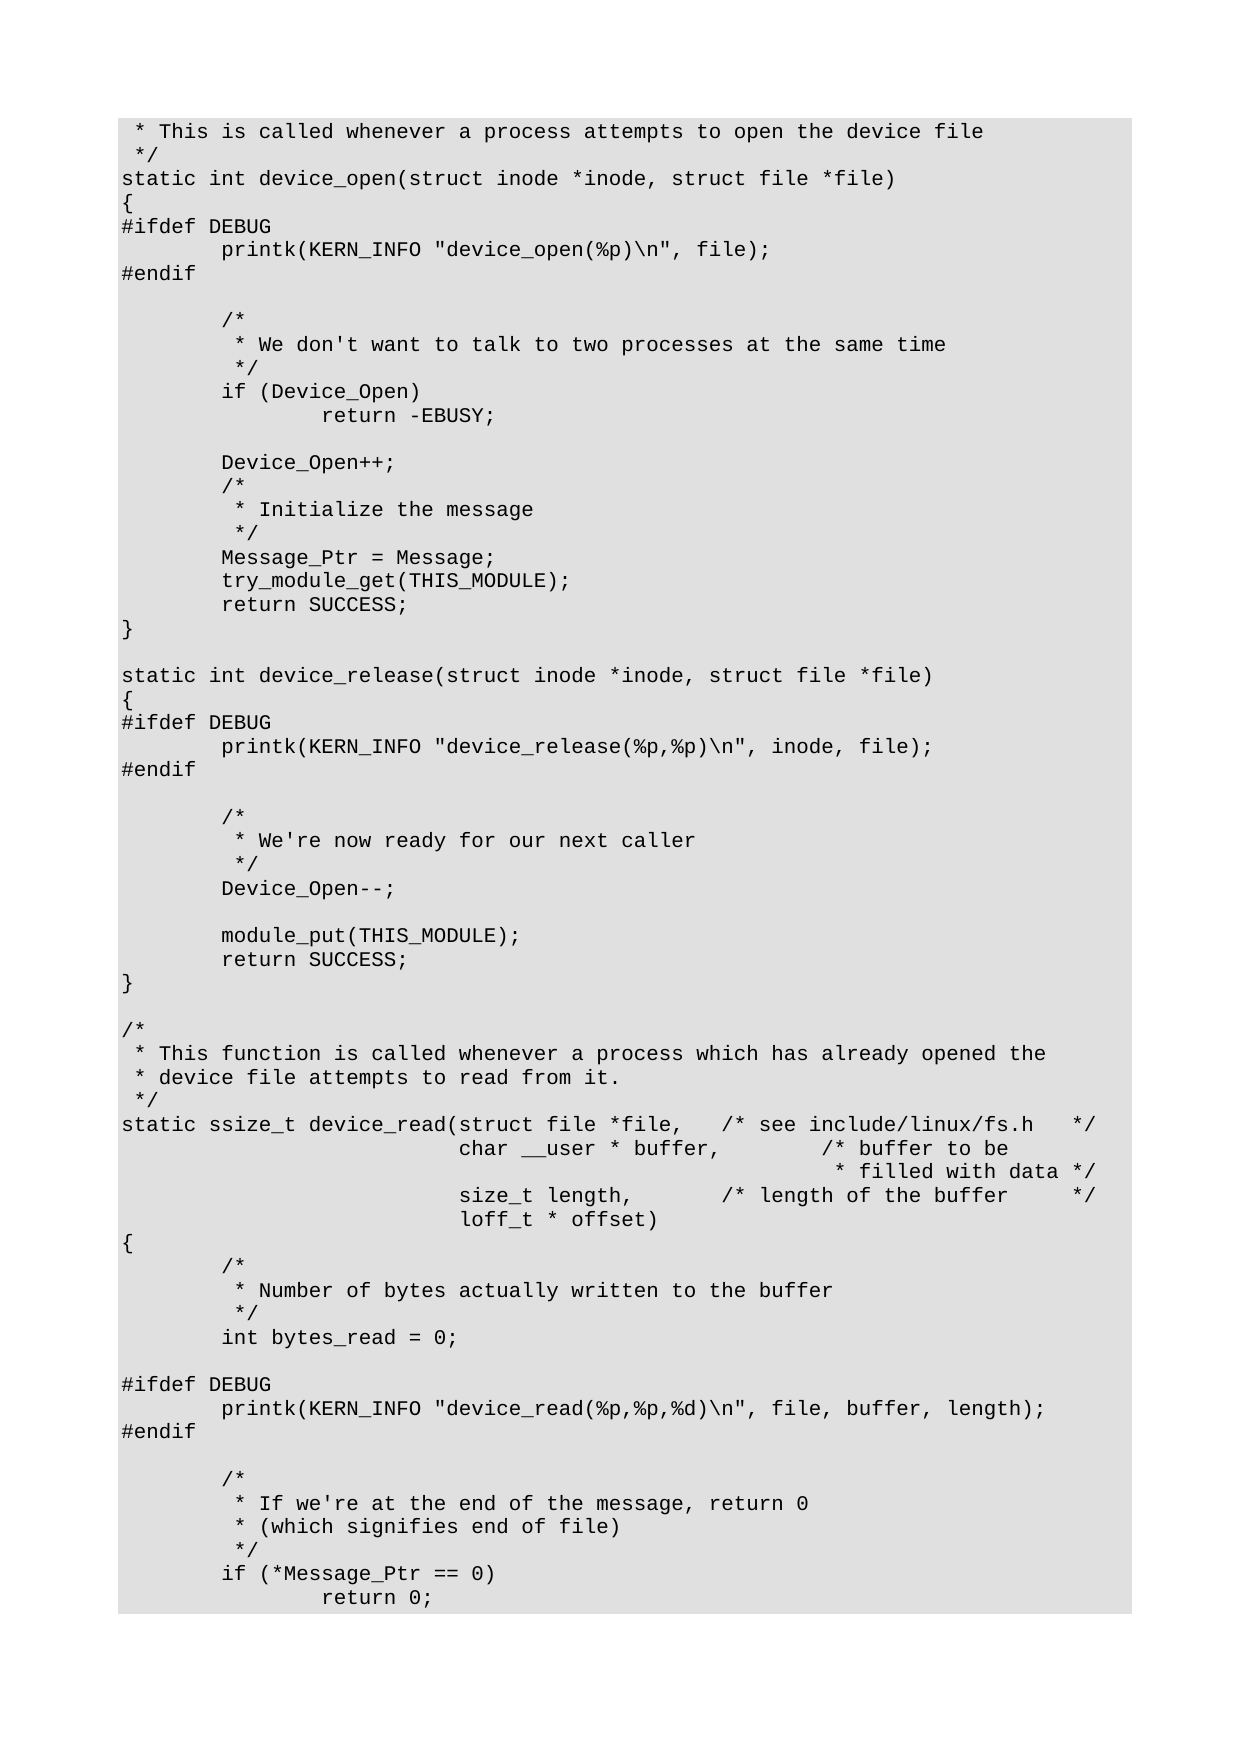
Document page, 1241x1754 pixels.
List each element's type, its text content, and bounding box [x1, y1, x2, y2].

table_header * This is called whenever a process attempts to open the device file */ static int device_open(struct inode *inode, struct file *file) { #ifdef DEBUG printk(KERN_INFO "device_open(%p)\n", file); #endif /* * We don't want to talk to two processes at the same time */ if (Device_Open) return -EBUSY; Device_Open++; /* * Initialize the message */ Message_Ptr = Message; try_module_get(THIS_MODULE); return SUCCESS; } static int device_release(struct inode *inode, struct file *file) { #ifdef DEBUG printk(KERN_INFO "device_release(%p,%p)\n", inode, file); #endif /* * We're now ready for our next caller */ Device_Open--; module_put(THIS_MODULE); return SUCCESS; } /* * This function is called whenever a process which has already opened the * device file attempts to read from it. */ static ssize_t device_read(struct file *file, /* see include/linux/fs.h */ char __user * buffer, /* buffer to be * filled with data */ size_t length, /* length of the buffer */ loff_t * offset) { /* * Number of bytes actually written to the buffer */ int bytes_read = 0; #ifdef DEBUG printk(KERN_INFO "device_read(%p,%p,%d)\n", file, buffer, length); #endif /* * If we're at the end of the message, return 0 * (which signifies end of file) */ if (*Message_Ptr == 0) return 0; [118, 118, 1132, 1614]
